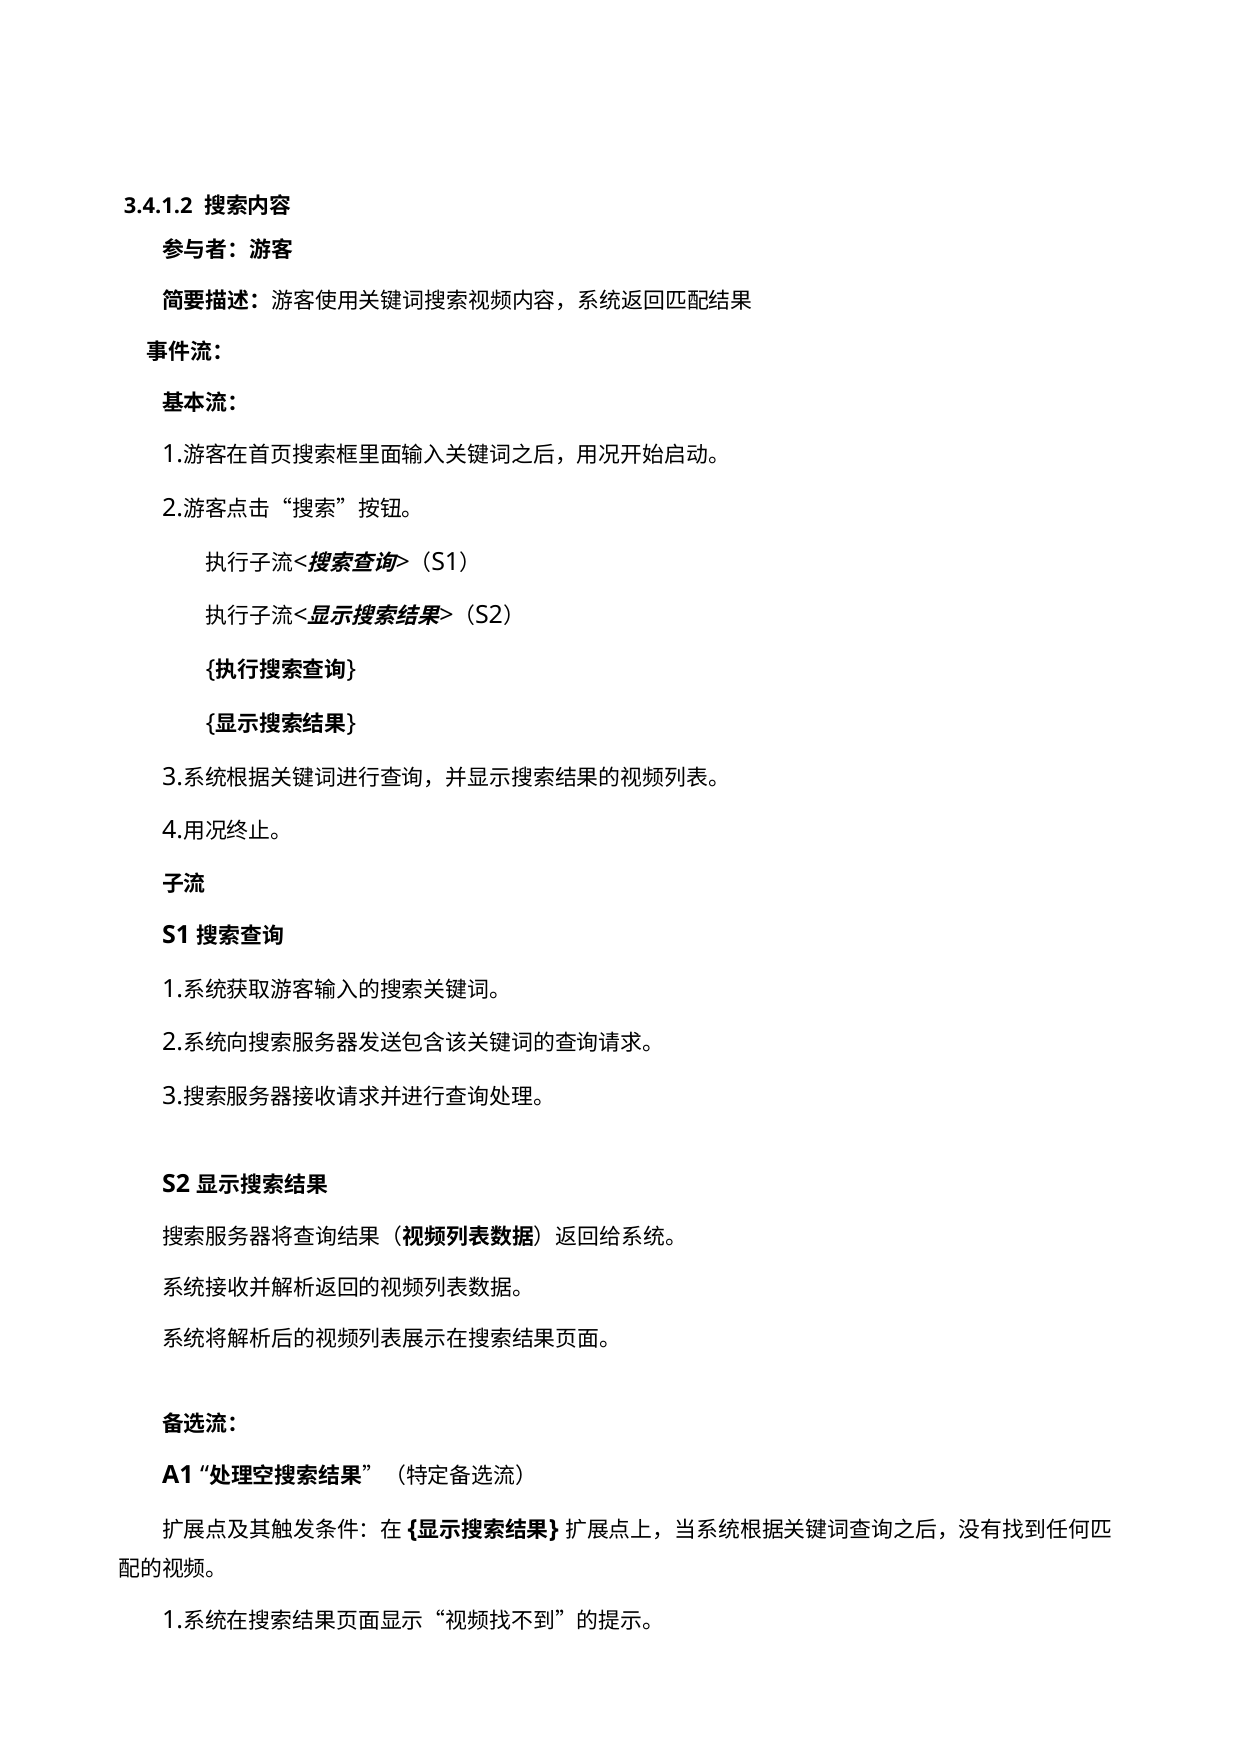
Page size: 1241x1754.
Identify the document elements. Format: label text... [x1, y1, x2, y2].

text {显示搜索结果} [118, 704, 1122, 738]
text 备选流： [118, 1406, 1122, 1438]
text 1.游客在首页搜索框里面输入关键词之后，用况开始启动。 [118, 436, 1122, 470]
text 简要描述：游客使用关键词搜索视频内容，系统返回匹配结果 [118, 283, 1122, 315]
text {执行搜索查询} [118, 651, 1122, 685]
text 4.用况终止。 [118, 812, 1122, 846]
text 子流 [118, 866, 1122, 897]
subtitle 搜索内容 [118, 188, 1122, 219]
text 2.游客点击“搜索”按钮。 [118, 489, 1122, 523]
text S1 搜索查询 [118, 917, 1122, 951]
text 搜索服务器将查询结果（视频列表数据）返回给系统。 [118, 1219, 1122, 1251]
text 1.系统获取游客输入的搜索关键词。 [118, 970, 1122, 1004]
text 系统将解析后的视频列表展示在搜索结果页面。 [118, 1321, 1122, 1353]
text A1 “处理空搜索结果”（特定备选流） [118, 1457, 1122, 1491]
text 参与者：游客 [118, 232, 1122, 264]
text 3.搜索服务器接收请求并进行查询处理。 [118, 1078, 1122, 1112]
text 执行子流<搜索查询>（S1） [118, 543, 1122, 577]
text 系统接收并解析返回的视频列表数据。 [118, 1270, 1122, 1302]
text 2.系统向搜索服务器发送包含该关键词的查询请求。 [118, 1024, 1122, 1058]
text 基本流： [118, 385, 1122, 417]
text 执行子流<显示搜索结果>（S2） [118, 597, 1122, 631]
text 扩展点及其触发条件：在 {显示搜索结果} 扩展点上，当系统根据关键词查询之后，没有找到任何匹配的视频。 [118, 1511, 1122, 1582]
text 3.系统根据关键词进行查询，并显示搜索结果的视频列表。 [118, 758, 1122, 792]
text 事件流： [118, 334, 1122, 366]
text S2 显示搜索结果 [118, 1166, 1122, 1200]
text 1.系统在搜索结果页面显示“视频找不到”的提示。 [118, 1602, 1122, 1636]
